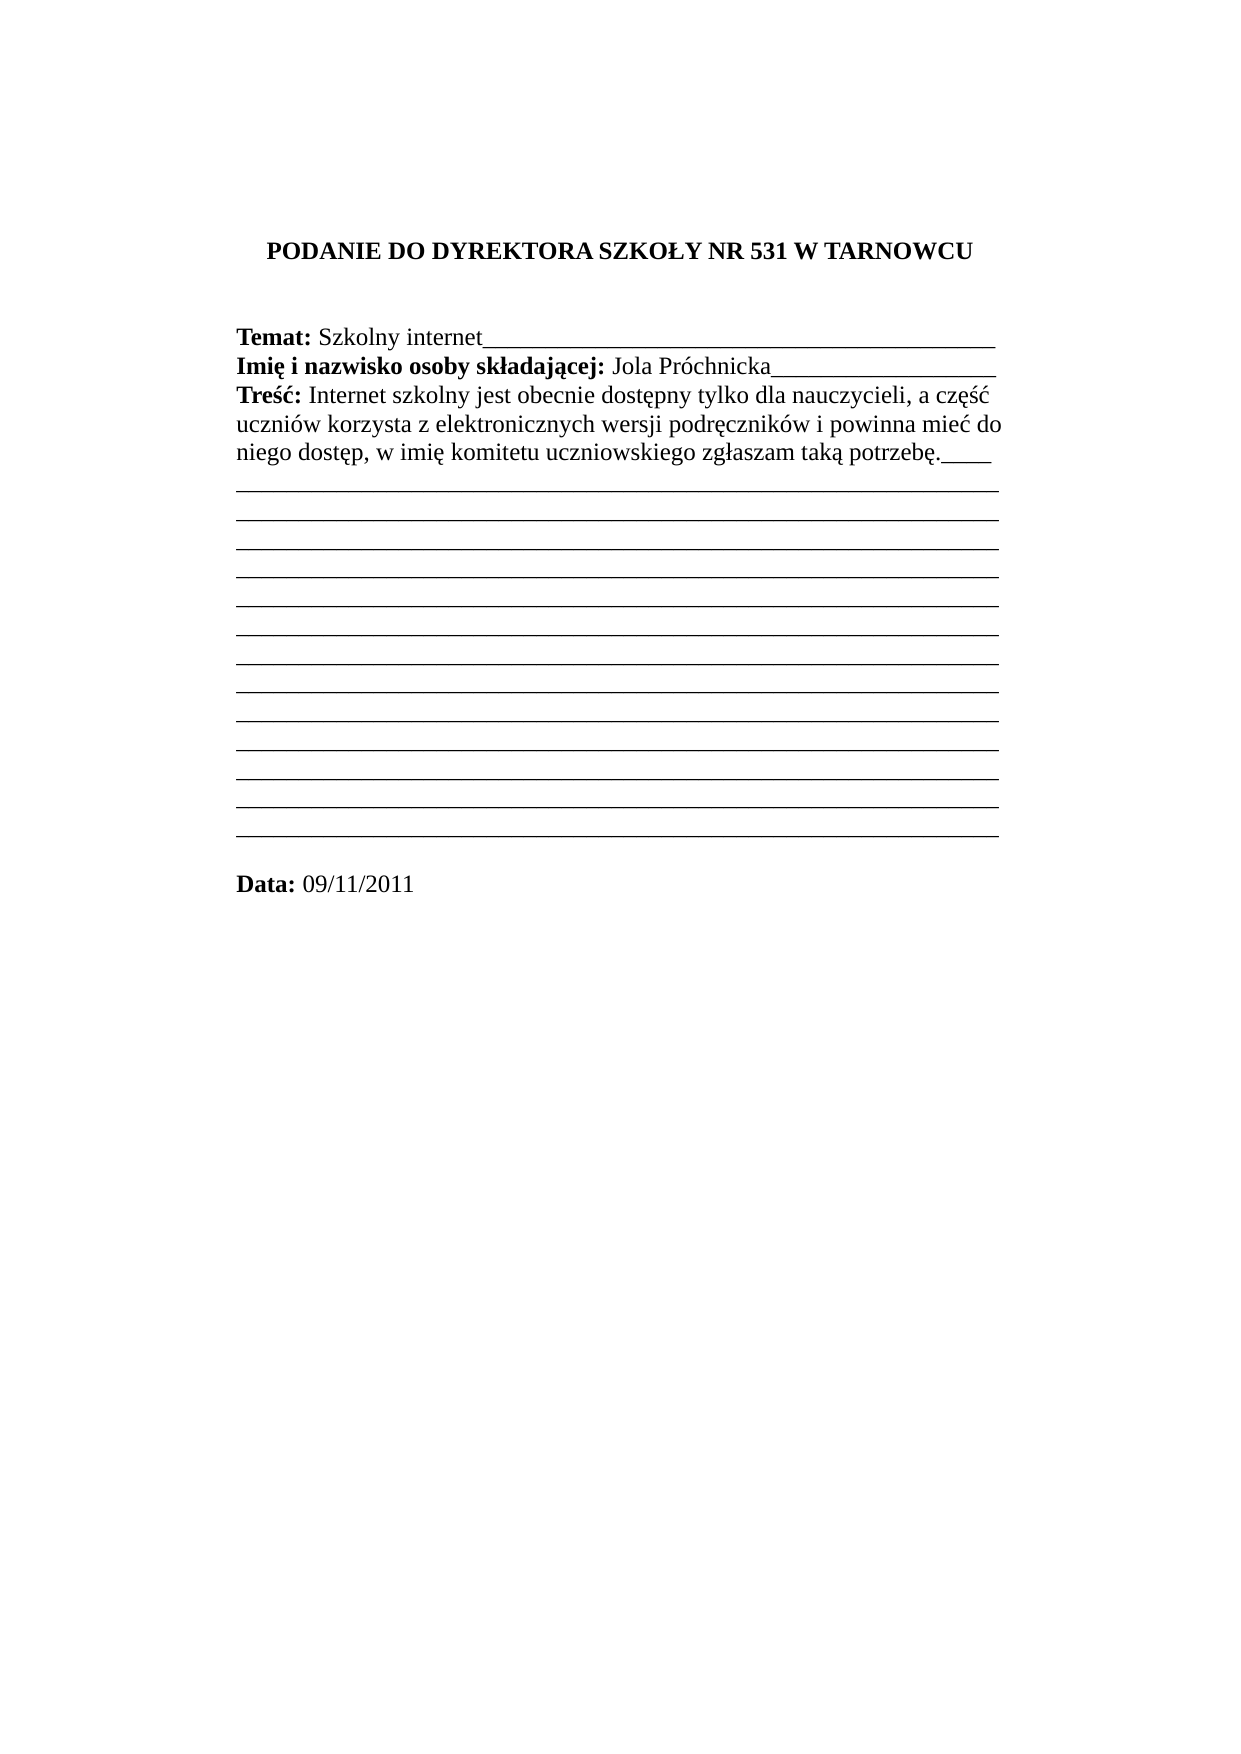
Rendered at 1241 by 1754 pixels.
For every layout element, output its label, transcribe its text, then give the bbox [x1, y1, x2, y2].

text PODANIE DO DYREKTORA SZKOŁY NR 531 W TARNOWCU [236, 236, 1004, 265]
text Imię i nazwisko osoby składającej: Jola Próchnicka__________________ [236, 351, 1004, 380]
text Treść: Internet szkolny jest obecnie dostępny tylko dla nauczycieli, a część uczniów korzysta z elektronicznych wersji podręczników i powinna mieć do niego dostęp, w imię komitetu uczniowskiego zgłaszam taką potrzebę.____ [236, 380, 1004, 466]
text Data: 09/11/2011 [236, 869, 1004, 897]
text _________________________________________________________________________________________________________________________________________________________________________________________________________________________________________________________________________________________________________________________________________________________________________________________________________________________________________________________________________________________________________________________________________________________________________________________________________________________________________________________________________________________________________________________________________________________________________________________________________________________ [236, 466, 1004, 840]
text Temat: Szkolny internet_________________________________________ [236, 322, 1004, 351]
